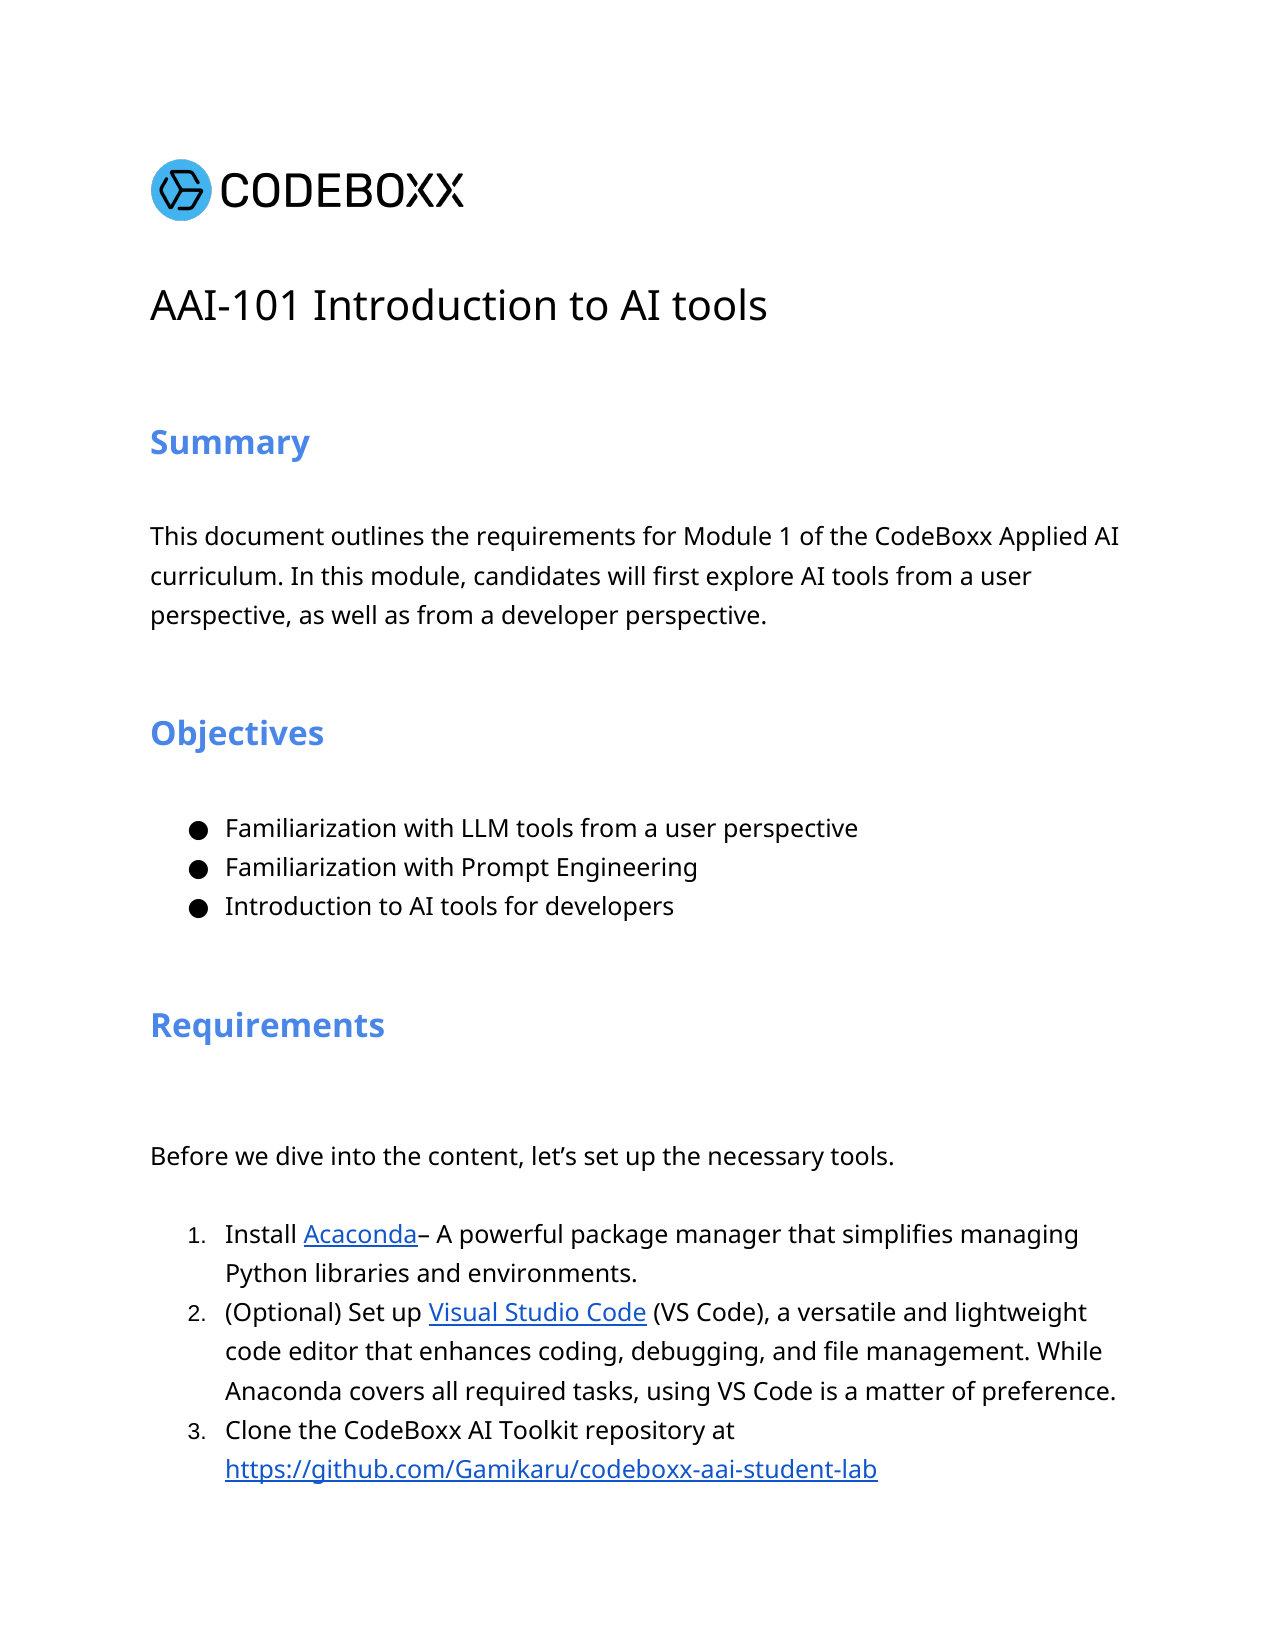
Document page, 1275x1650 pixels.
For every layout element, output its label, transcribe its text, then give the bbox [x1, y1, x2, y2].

list Introduction to AI tools for developers [187, 889, 1125, 923]
list (Optional) Set up Visual Studio Code (VS Code), a versatile and lightweight code editor that enhances coding, debugging, and file management. While Anaconda covers all required tasks, using VS Code is a matter of preference. [187, 1295, 1125, 1407]
subtitle Requirements [150, 1002, 1125, 1047]
subtitle Objectives [150, 710, 1125, 755]
list Clone the CodeBoxx AI Toolkit repository at https://github.com/Gamikaru/codeboxx-aai-student-lab [187, 1412, 1125, 1486]
subtitle Summary [150, 418, 1125, 464]
list Install Acaconda– A powerful package manager that simplifies managing Python libraries and environments. [187, 1216, 1125, 1290]
list Familiarization with LLM tools from a user perspective [187, 811, 1125, 845]
list Familiarization with Prompt Engineering [187, 850, 1125, 884]
subtitle AAI-101 Introduction to AI tools [150, 276, 1125, 332]
text Before we dive into the content, let’s set up the necessary tools. [150, 1138, 1125, 1172]
picture [150, 150, 470, 231]
text This document outlines the requirements for Module 1 of the CodeBoxx Applied AI curriculum. In this module, candidates will first explore AI tools from a user perspective, as well as from a developer perspective. [150, 519, 1125, 631]
